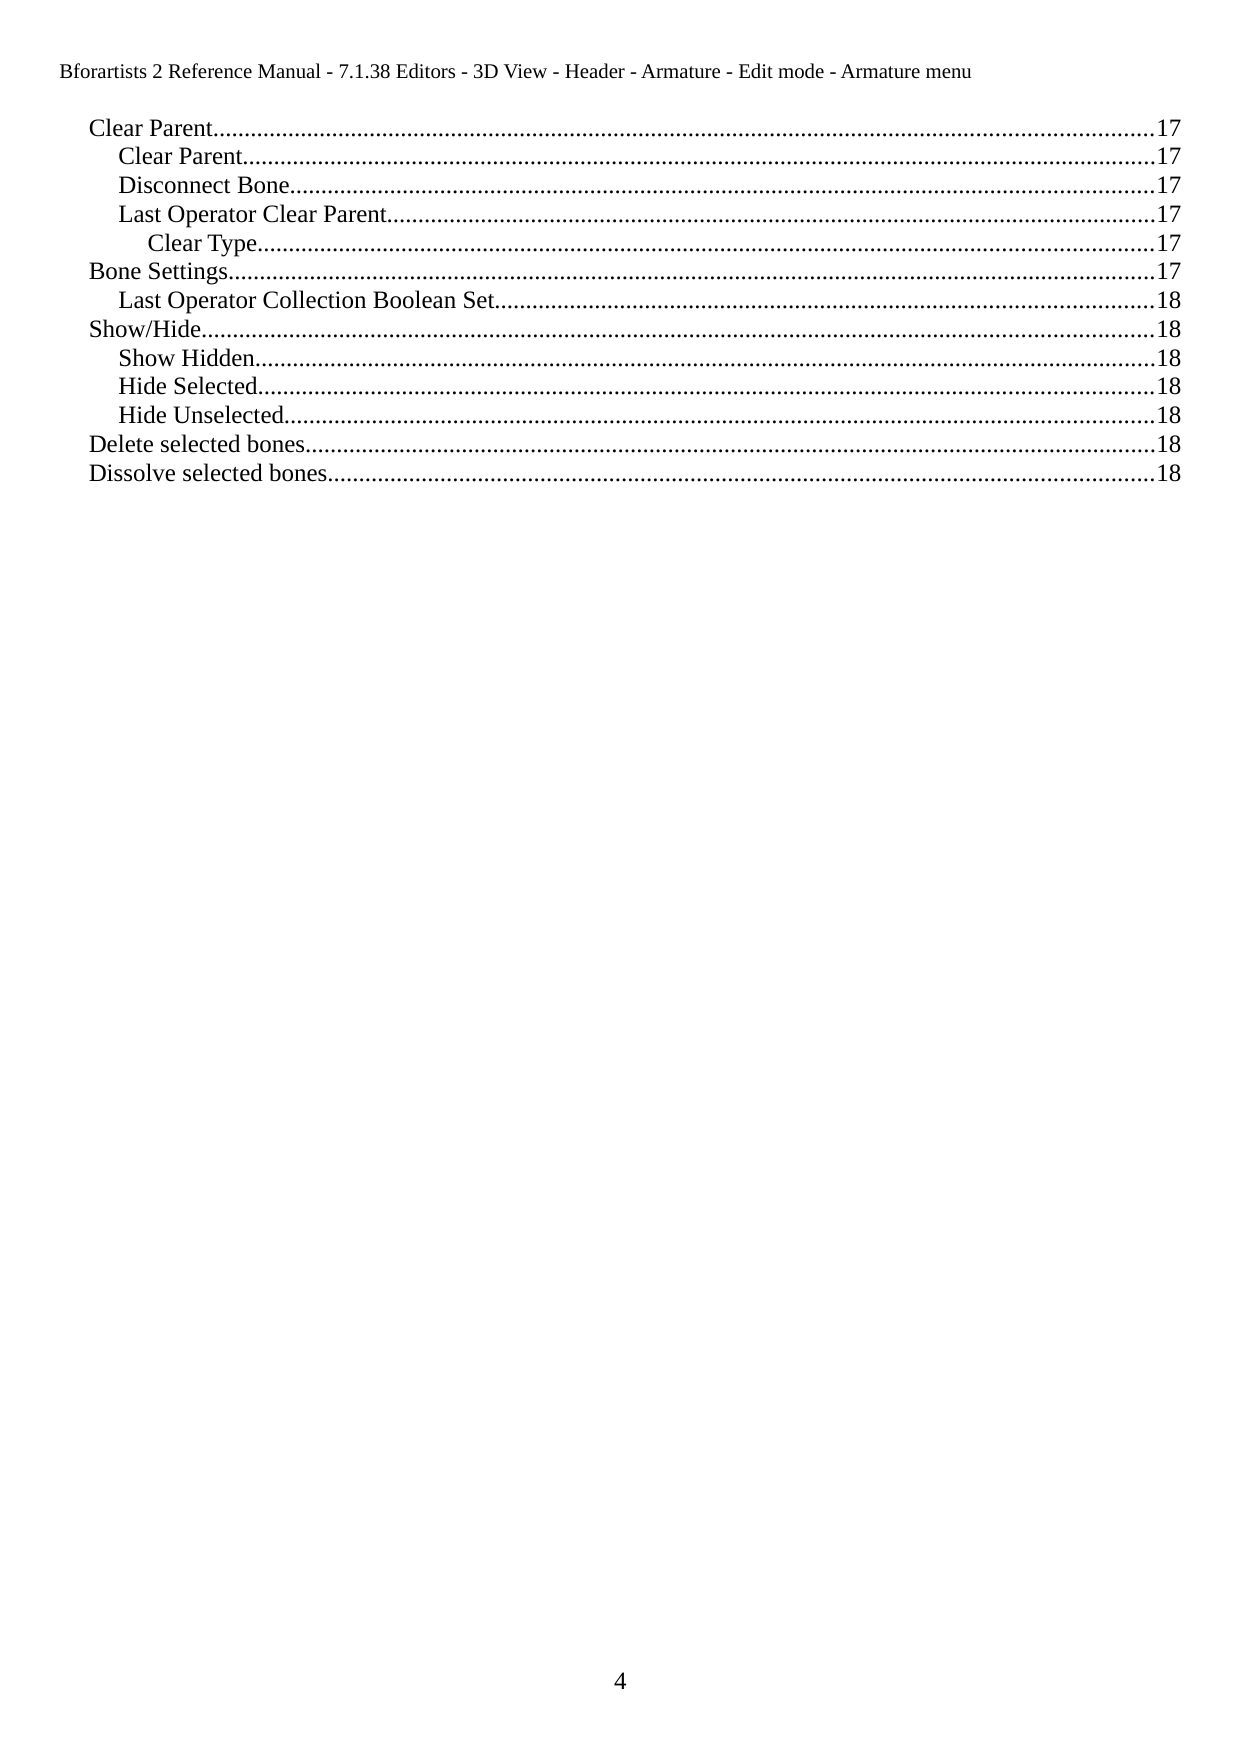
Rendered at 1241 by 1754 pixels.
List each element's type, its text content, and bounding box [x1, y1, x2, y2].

text Disconnect Bone 17 [118, 170, 1181, 199]
text Hide Selected 18 [118, 371, 1181, 400]
text Clear Parent 17 [88, 113, 1181, 141]
text Clear Type 17 [147, 228, 1181, 256]
text Last Operator Clear Parent 17 [118, 199, 1181, 228]
text Delete selected bones 18 [88, 429, 1181, 458]
text Show Hidden 18 [118, 343, 1181, 371]
text Clear Parent 17 [118, 141, 1181, 170]
text Show/Hide 18 [88, 314, 1181, 343]
text Dissolve selected bones 18 [88, 458, 1181, 486]
text Bone Settings 17 [88, 256, 1181, 285]
text Last Operator Collection Boolean Set 18 [118, 285, 1181, 314]
text Hide Unselected 18 [118, 400, 1181, 429]
